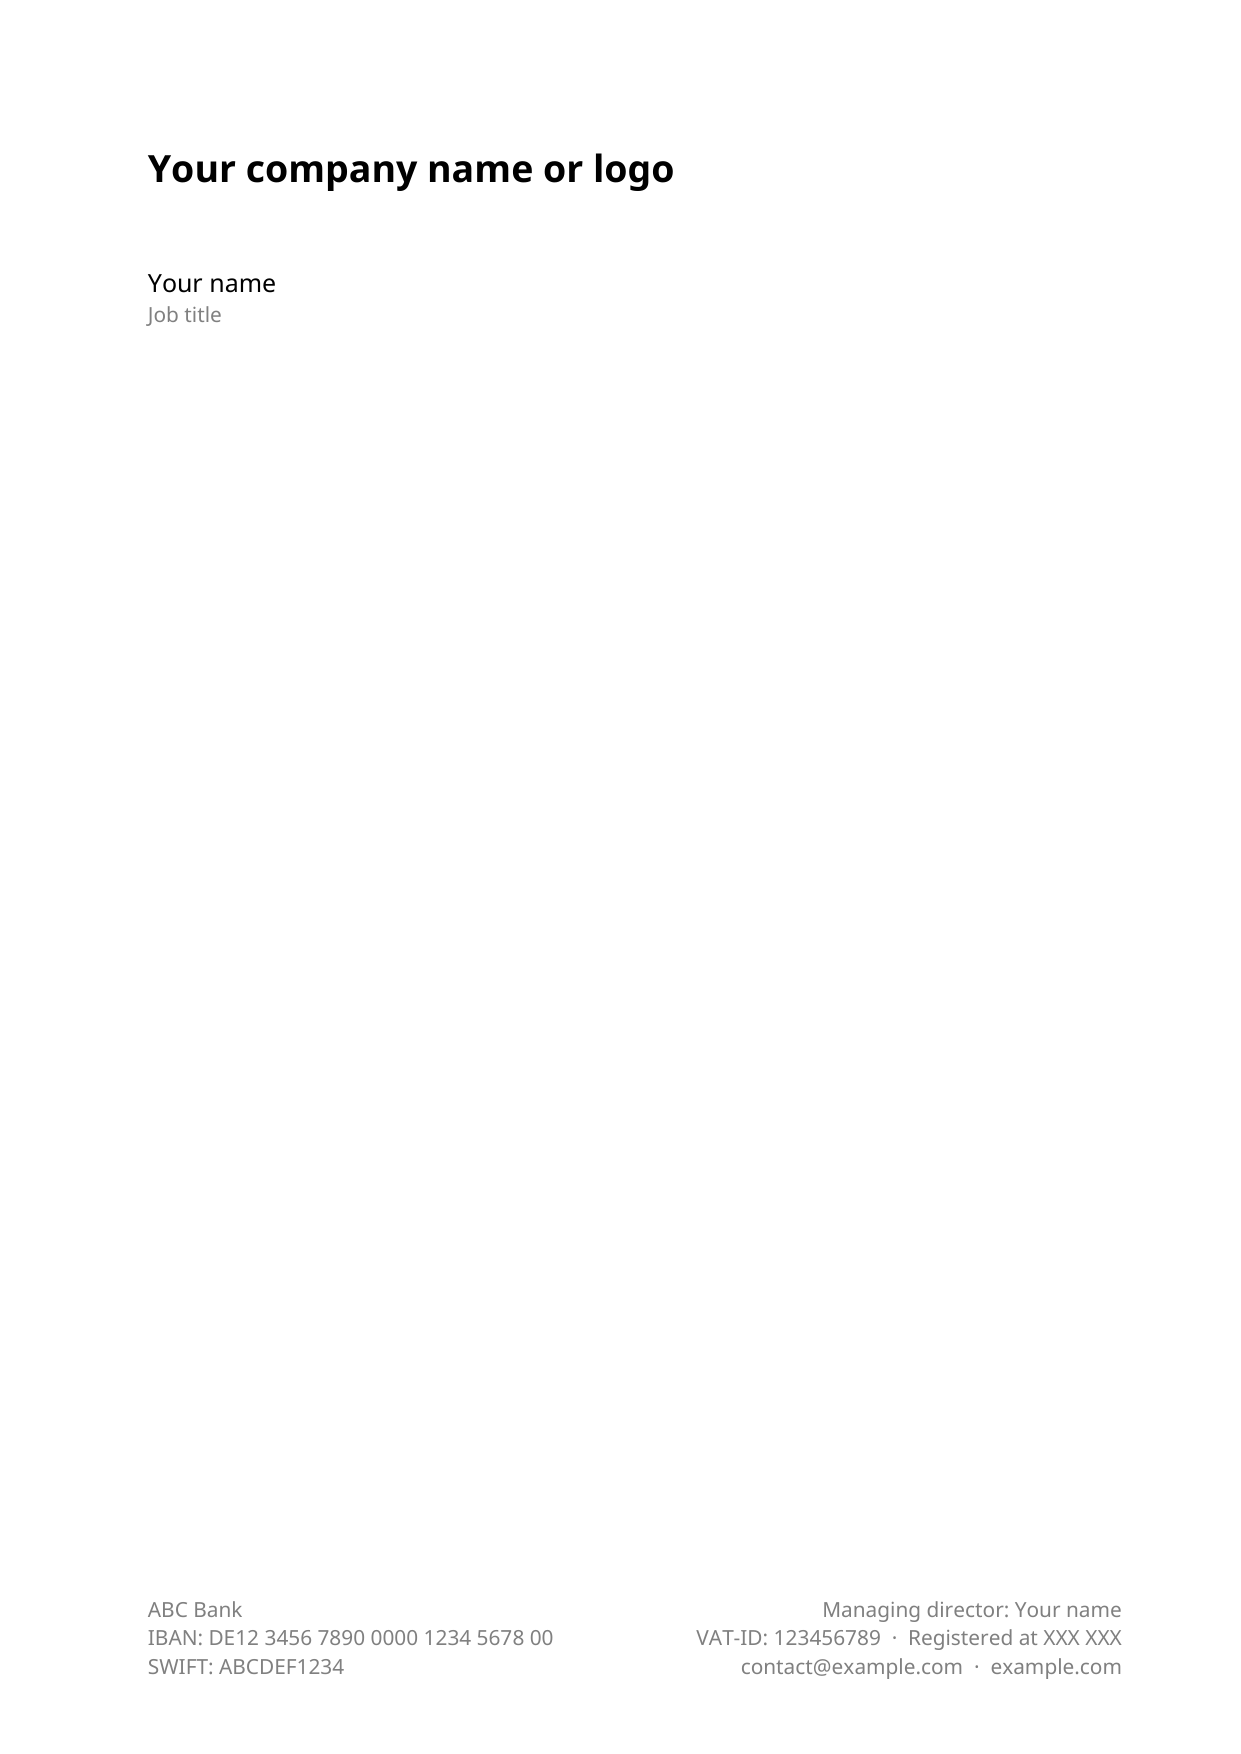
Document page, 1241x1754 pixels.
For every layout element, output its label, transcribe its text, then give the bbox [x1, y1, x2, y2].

text Job title [222, 300, 1122, 328]
text Your name [276, 266, 1122, 300]
